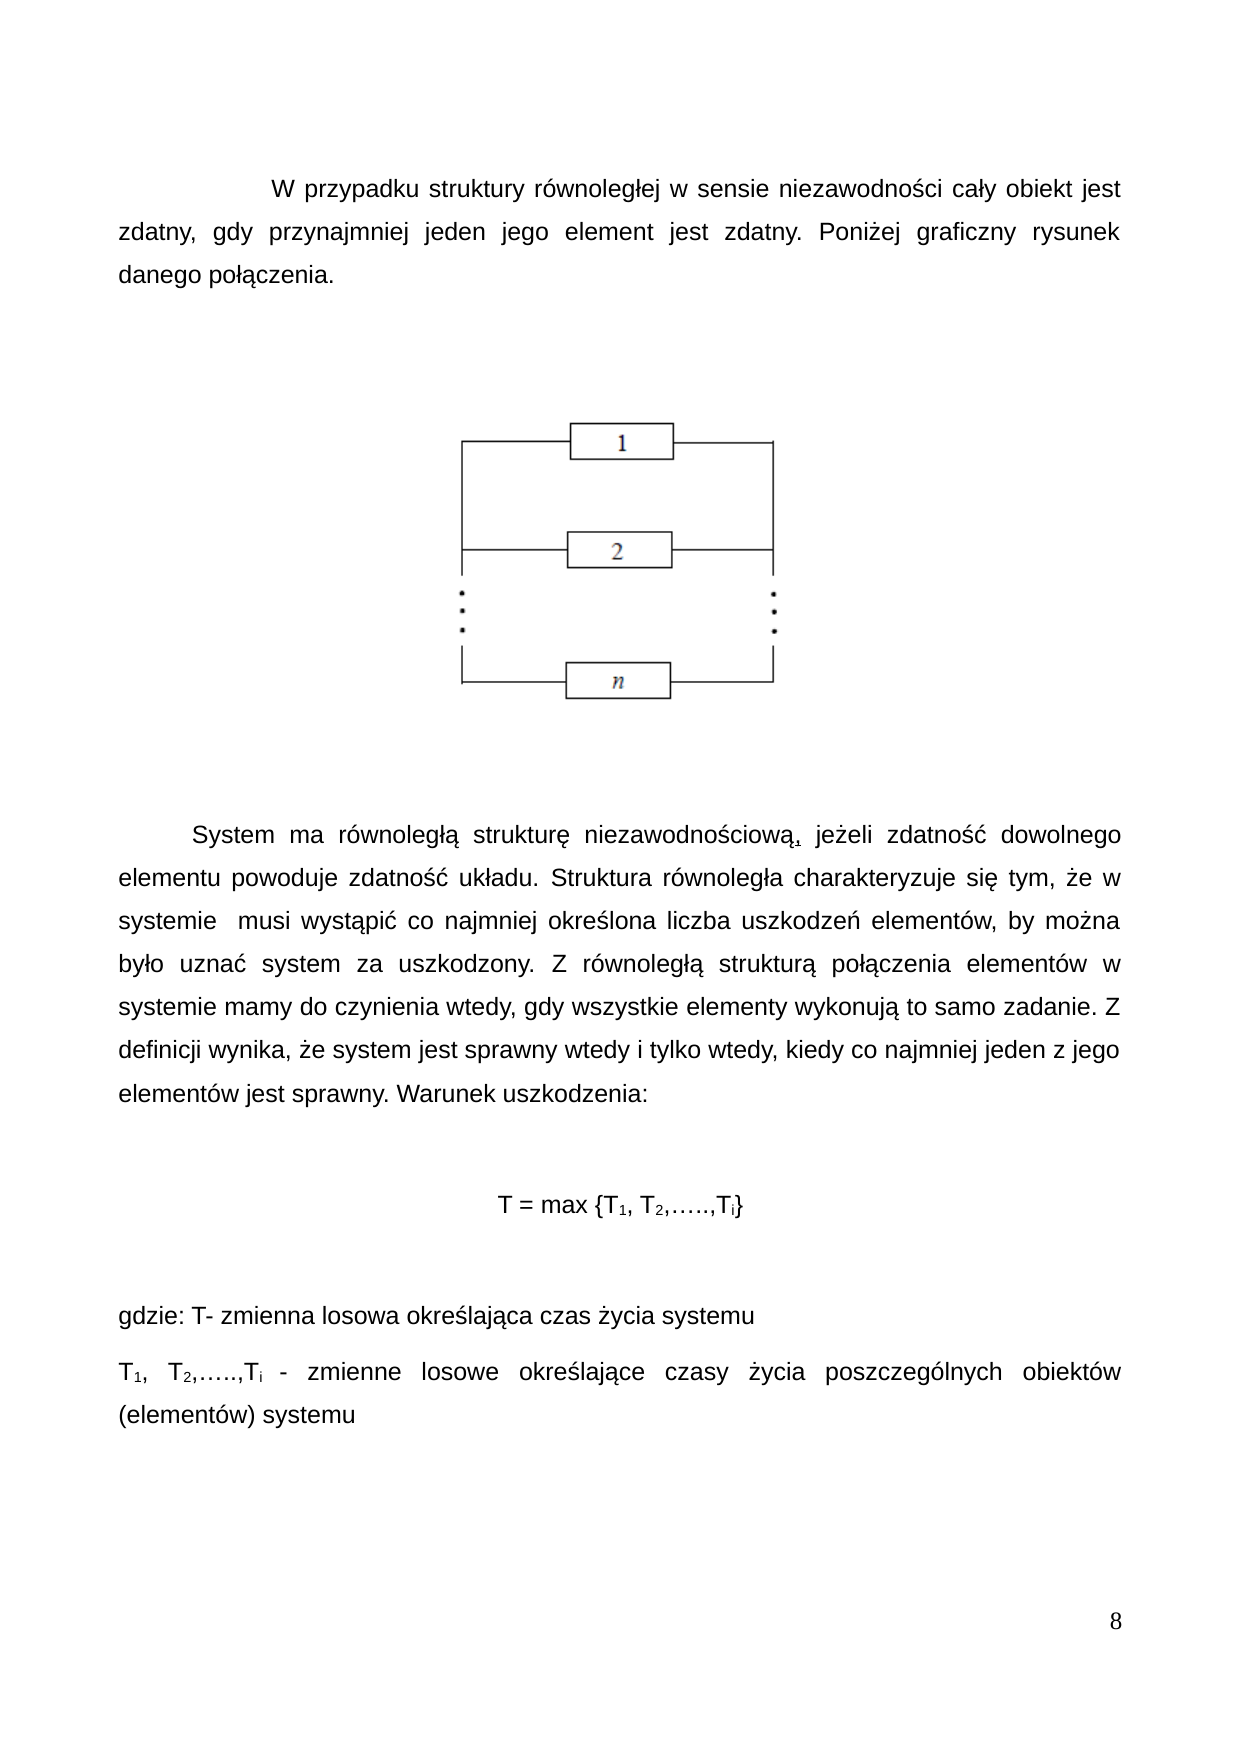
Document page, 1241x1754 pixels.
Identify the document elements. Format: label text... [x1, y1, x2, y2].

picture [421, 380, 819, 729]
text T1, T2,…..,Ti - zmienne losowe określające czasy życia poszczególnych obiektów (elementów) systemu [118, 1357, 1122, 1428]
text System ma równoległą strukturę niezawodnościową, jeżeli zdatność dowolnego elementu powoduje zdatność układu. Struktura równoległa charakteryzuje się tym, że w systemie musi wystąpić co najmniej określona liczba uszkodzeń elementów, by można było uznać system za uszkodzony. Z równoległą strukturą połączenia elementów w systemie mamy do czynienia wtedy, gdy wszystkie elementy wykonują to samo zadanie. Z definicji wynika, że system jest sprawny wtedy i tylko wtedy, kiedy co najmniej jeden z jego elementów jest sprawny. Warunek uszkodzenia: [118, 1064, 1122, 1107]
text gdzie: T- zmienna losowa określająca czas życia systemu [756, 1301, 1122, 1330]
text W przypadku struktury równoległej w sensie niezawodności cały obiekt jest zdatny, gdy przynajmniej jeden jego element jest zdatny. Poniżej graficzny rysunek danego połączenia. [118, 246, 1122, 289]
text System ma równoległą strukturę niezawodnościową, jeżeli zdatność dowolnego elementu powoduje zdatność układu. Struktura równoległa charakteryzuje się tym, że w systemie musi wystąpić co najmniej określona liczba uszkodzeń elementów, by można było uznać system za uszkodzony. Z równoległą strukturą połączenia elementów w systemie mamy do czynienia wtedy, gdy wszystkie elementy wykonują to samo zadanie. Z definicji wynika, że system jest sprawny wtedy i tylko wtedy, kiedy co najmniej jeden z jego elementów jest sprawny. Warunek uszkodzenia: [118, 848, 1122, 992]
text T = max {T1, T2,…..,Ti} [743, 1190, 1122, 1218]
text System ma równoległą strukturę niezawodnościową, jeżeli zdatność dowolnego elementu powoduje zdatność układu. Struktura równoległa charakteryzuje się tym, że w systemie musi wystąpić co najmniej określona liczba uszkodzeń elementów, by można było uznać system za uszkodzony. Z równoległą strukturą połączenia elementów w systemie mamy do czynienia wtedy, gdy wszystkie elementy wykonują to samo zadanie. Z definicji wynika, że system jest sprawny wtedy i tylko wtedy, kiedy co najmniej jeden z jego elementów jest sprawny. Warunek uszkodzenia: [118, 1021, 1122, 1035]
text T = max {T1, T2,…..,Ti} [118, 1190, 497, 1218]
text W przypadku struktury równoległej w sensie niezawodności cały obiekt jest zdatny, gdy przynajmniej jeden jego element jest zdatny. Poniżej graficzny rysunek danego połączenia. [118, 202, 1122, 217]
